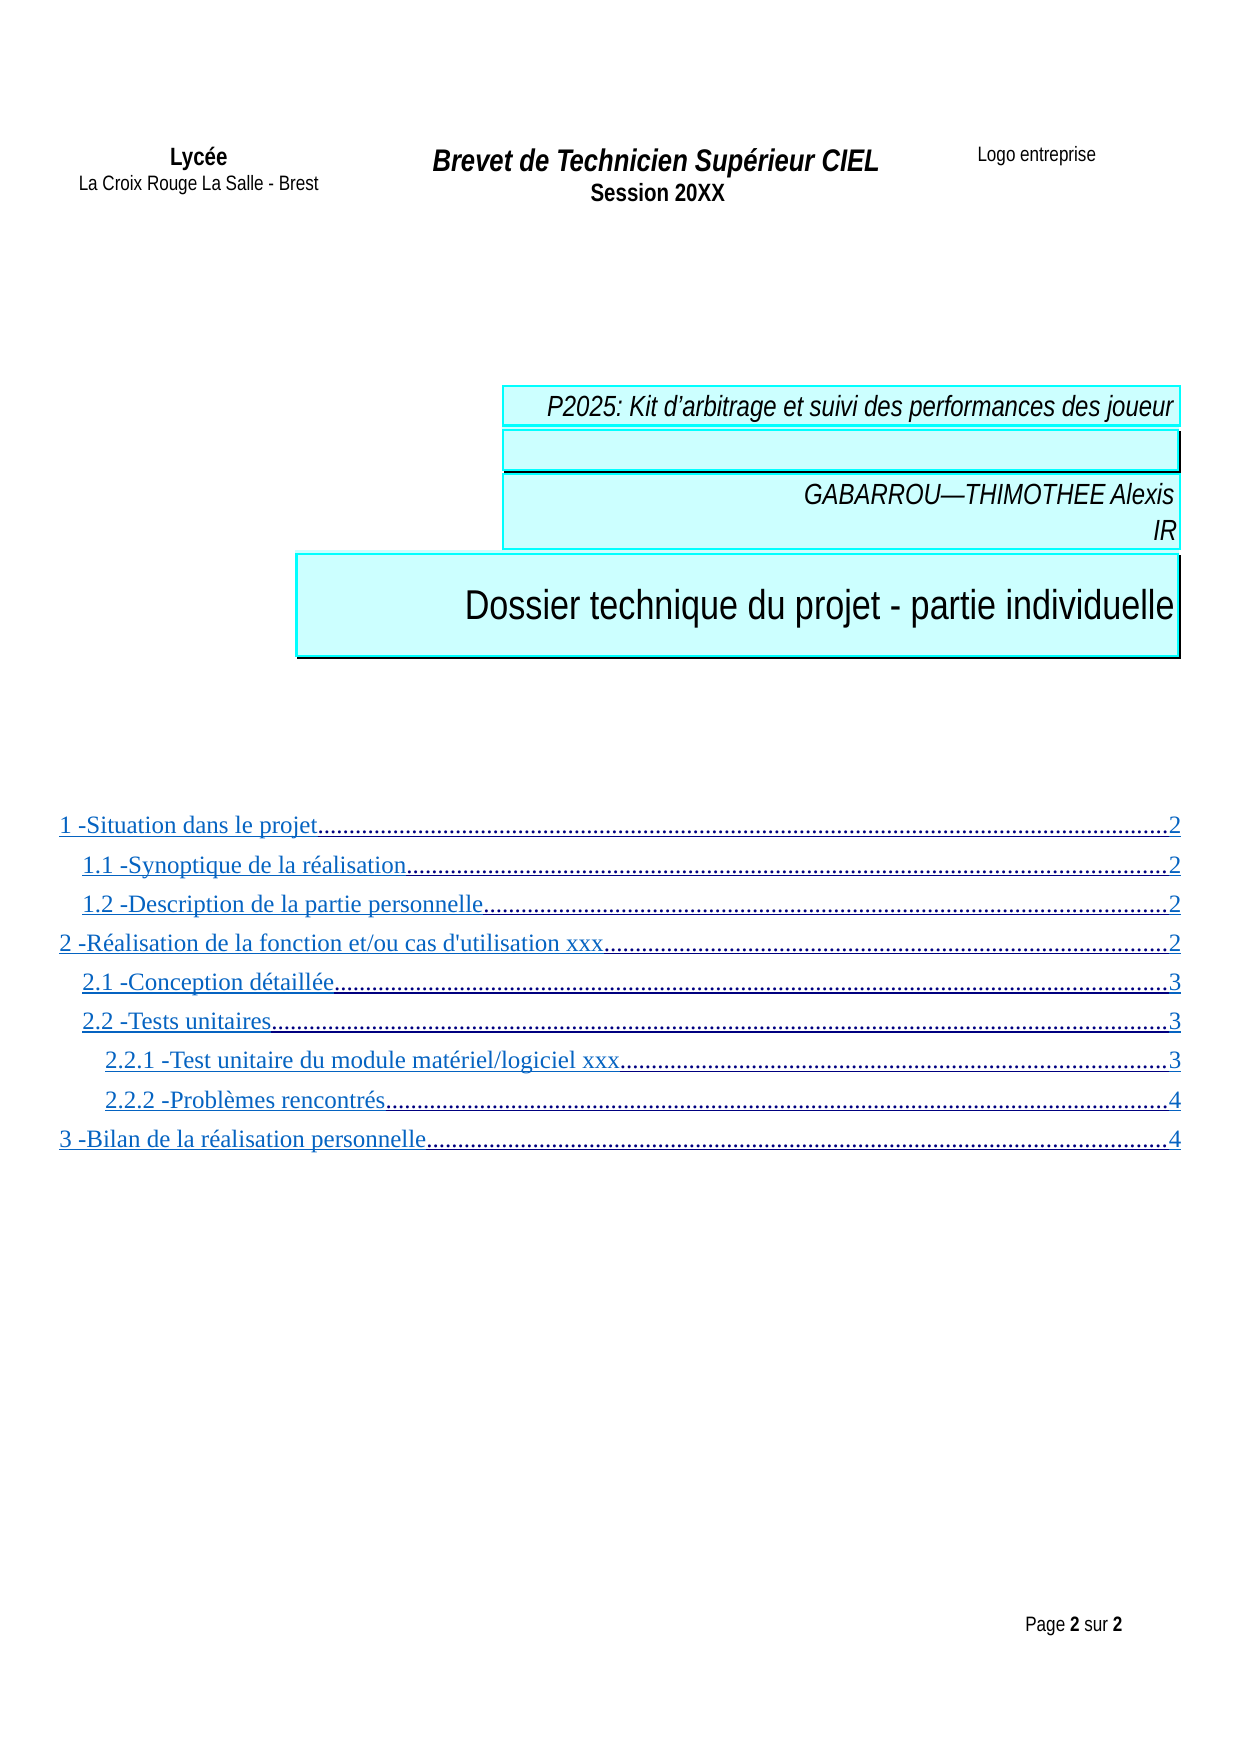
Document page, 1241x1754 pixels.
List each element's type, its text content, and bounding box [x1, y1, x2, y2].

text 2.2.1 - Test unitaire du module matériel/logiciel xxx 3 [105, 1046, 1181, 1071]
text Dossier technique du projet - partie individuelle [298, 577, 1177, 624]
text 2.2.2 - Problèmes rencontrés 4 [105, 1085, 1181, 1110]
text GABARROU—THIMOTHEE Alexis [504, 475, 1179, 508]
text 2.2 - Tests unitaires 3 [82, 1006, 1181, 1031]
text 1.2 - Description de la partie personnelle 2 [82, 889, 1181, 914]
text 3 - Bilan de la réalisation personnelle 4 [59, 1124, 1181, 1149]
text P2025: Kit d’arbitrage et suivi des performances des joueur [504, 387, 1179, 424]
text IR [504, 508, 1179, 548]
text 2.1 - Conception détaillée 3 [82, 967, 1181, 992]
text 1 - Situation dans le projet 2 [59, 811, 1181, 836]
text 2 - Réalisation de la fonction et/ou cas d'utilisation xxx 2 [59, 928, 1181, 953]
text 1.1 - Synoptique de la réalisation 2 [82, 850, 1181, 875]
